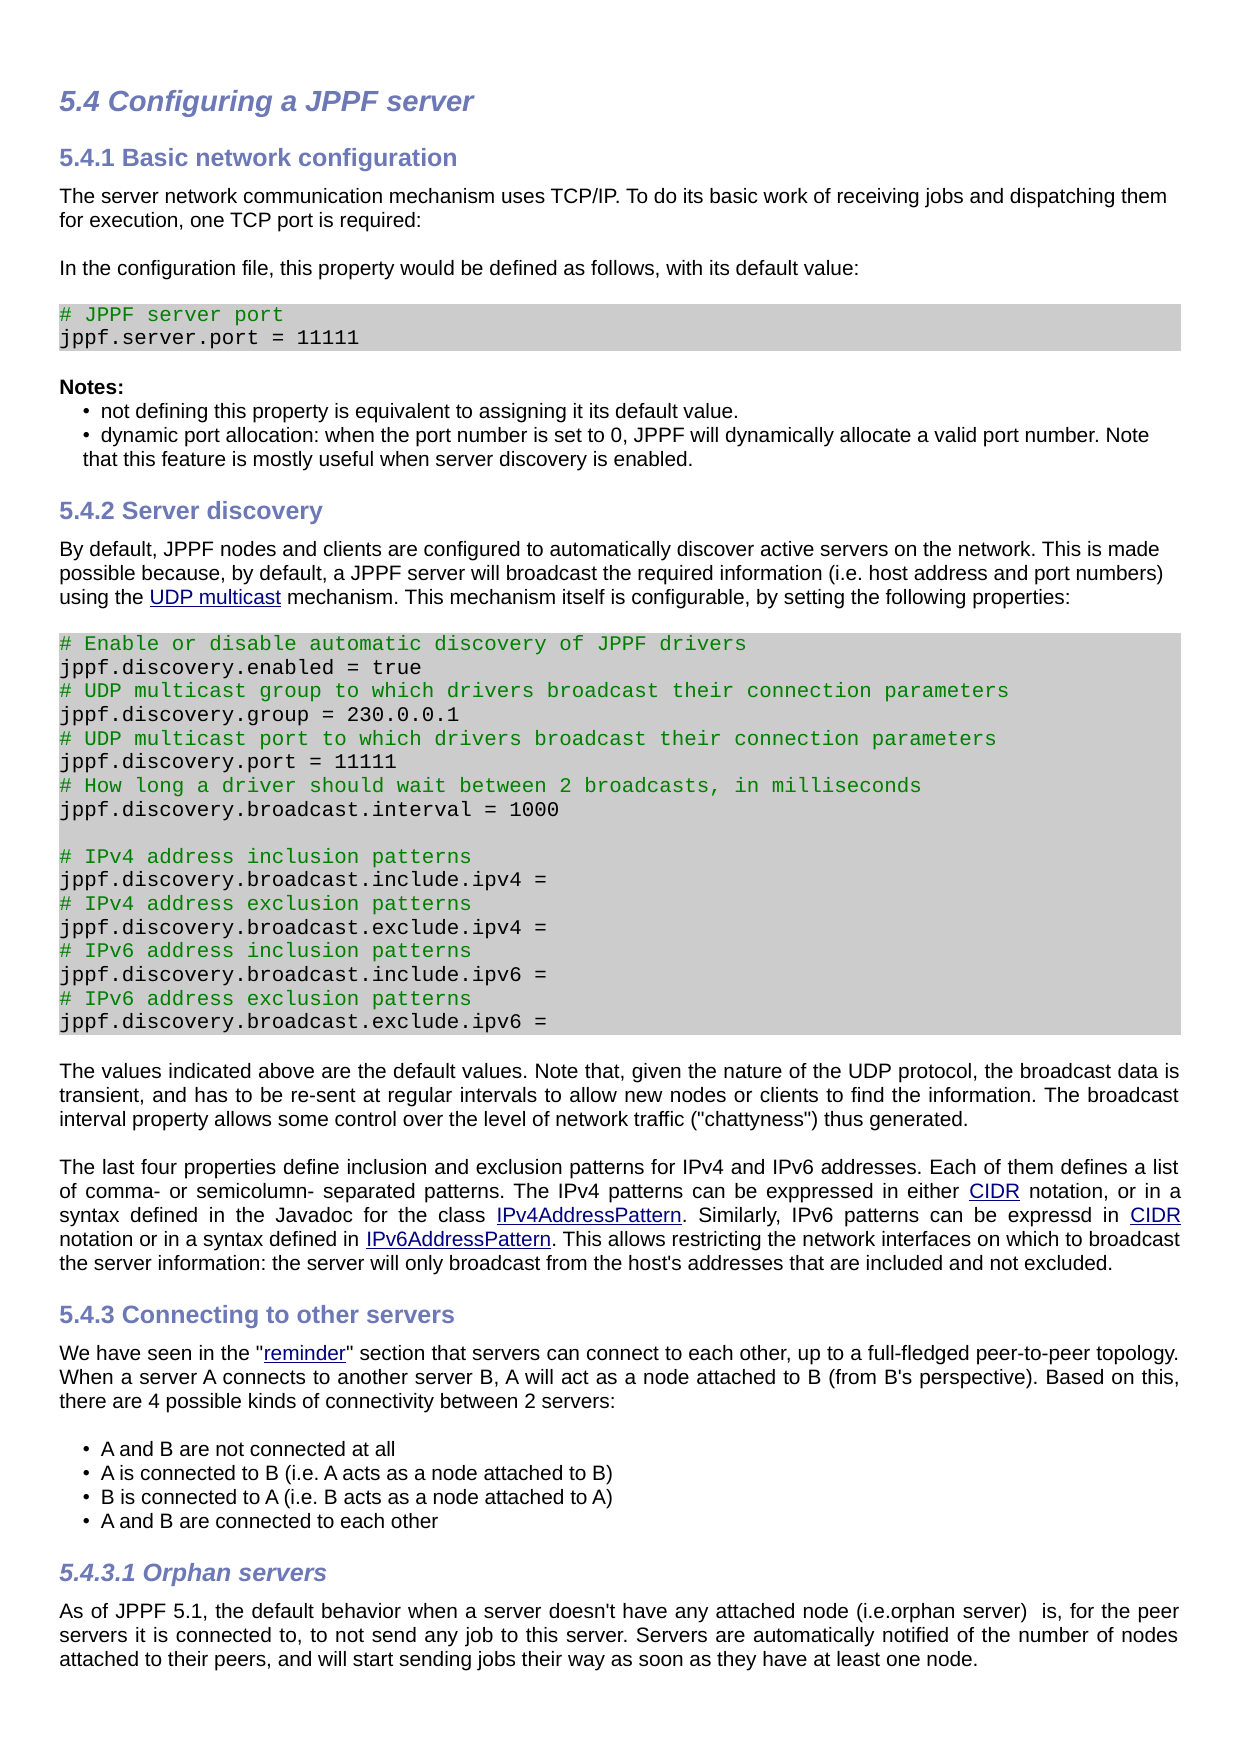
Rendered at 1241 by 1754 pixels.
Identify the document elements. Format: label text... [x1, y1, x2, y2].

list A and B are connected to each other [83, 1509, 1181, 1533]
text # IPv6 address exclusion patterns [59, 988, 1181, 1011]
list A is connected to B (i.e. A acts as a node attached to B) [83, 1461, 1181, 1485]
text # UDP multicast group to which drivers broadcast their connection parameters jppf.discovery.group = 230.0.0.1 # UDP multicast port to which drivers broadcast their connection parameters jppf.discovery.port = 11111 # How long a driver should wait between 2 broadcasts, in milliseconds jppf.discovery.broadcast.interval = 1000 [59, 680, 1181, 822]
subtitle Configuring a JPPF server [59, 84, 1181, 118]
list B is connected to A (i.e. B acts as a node attached to A) [83, 1485, 1181, 1509]
text jppf.discovery.broadcast.include.ipv4 = [59, 869, 1181, 893]
text We have seen in the "reminder" section that servers can connect to each other, up to a full-fledged peer-to-peer topology. When a server A connects to another server B, A will act as a node attached to B (from B's perspective). Based on this, there are 4 possible kinds of connectivity between 2 servers: [59, 1341, 1181, 1413]
list A and B are not connected at all [83, 1437, 1181, 1461]
text In the configuration file, this property would be defined as follows, with its default value: [59, 256, 1181, 280]
text jppf.discovery.broadcast.include.ipv6 = [59, 964, 1181, 988]
list not defining this property is equivalent to assigning it its default value. [83, 399, 1181, 423]
subtitle Server discovery [59, 496, 1181, 525]
text Notes: [59, 375, 1181, 399]
text # IPv4 address inclusion patterns [59, 846, 1181, 869]
list dynamic port allocation: when the port number is set to 0, JPPF will dynamically allocate a valid port number. Note that this feature is mostly useful when server discovery is enabled. [83, 423, 1181, 471]
text The values indicated above are the default values. Note that, given the nature of the UDP protocol, the broadcast data is transient, and has to be re-sent at regular intervals to allow new nodes or clients to find the information. The broadcast interval property allows some control over the level of network traffic ("chattyness") thus generated. [59, 1059, 1181, 1131]
text As of JPPF 5.1, the default behavior when a server doesn't have any attached node (i.e.orphan server) is, for the peer servers it is connected to, to not send any job to this server. Servers are automatically notified of the number of nodes attached to their peers, and will start sending jobs their way as soon as they have at least one node. [59, 1599, 1181, 1671]
text # Enable or disable automatic discovery of JPPF drivers jppf.discovery.enabled = true [59, 633, 1181, 680]
text # JPPF server port [59, 304, 1181, 327]
text jppf.discovery.broadcast.exclude.ipv6 = [59, 1011, 1181, 1035]
text By default, JPPF nodes and clients are configured to automatically discover active servers on the network. This is made possible because, by default, a JPPF server will broadcast the required information (i.e. host address and port numbers) using the UDP multicast mechanism. This mechanism itself is configurable, by setting the following properties: [59, 537, 1181, 609]
subtitle Connecting to other servers [59, 1299, 1181, 1328]
text jppf.server.port = 11111 [59, 327, 1181, 351]
text # IPv4 address exclusion patterns [59, 893, 1181, 917]
text jppf.discovery.broadcast.exclude.ipv4 = [59, 917, 1181, 940]
subtitle Orphan servers [59, 1558, 1181, 1587]
text The server network communication mechanism uses TCP/IP. To do its basic work of receiving jobs and dispatching them for execution, one TCP port is required: [59, 184, 1181, 232]
subtitle Basic network configuration [59, 143, 1181, 171]
text # IPv6 address inclusion patterns [59, 940, 1181, 964]
text The last four properties define inclusion and exclusion patterns for IPv4 and IPv6 addresses. Each of them defines a list of comma- or semicolumn- separated patterns. The IPv4 patterns can be exppressed in either CIDR notation, or in a syntax defined in the Javadoc for the class IPv4AddressPattern. Similarly, IPv6 patterns can be expressd in CIDR notation or in a syntax defined in IPv6AddressPattern. This allows restricting the network interfaces on which to broadcast the server information: the server will only broadcast from the host's addresses that are included and not excluded. [59, 1155, 1181, 1274]
